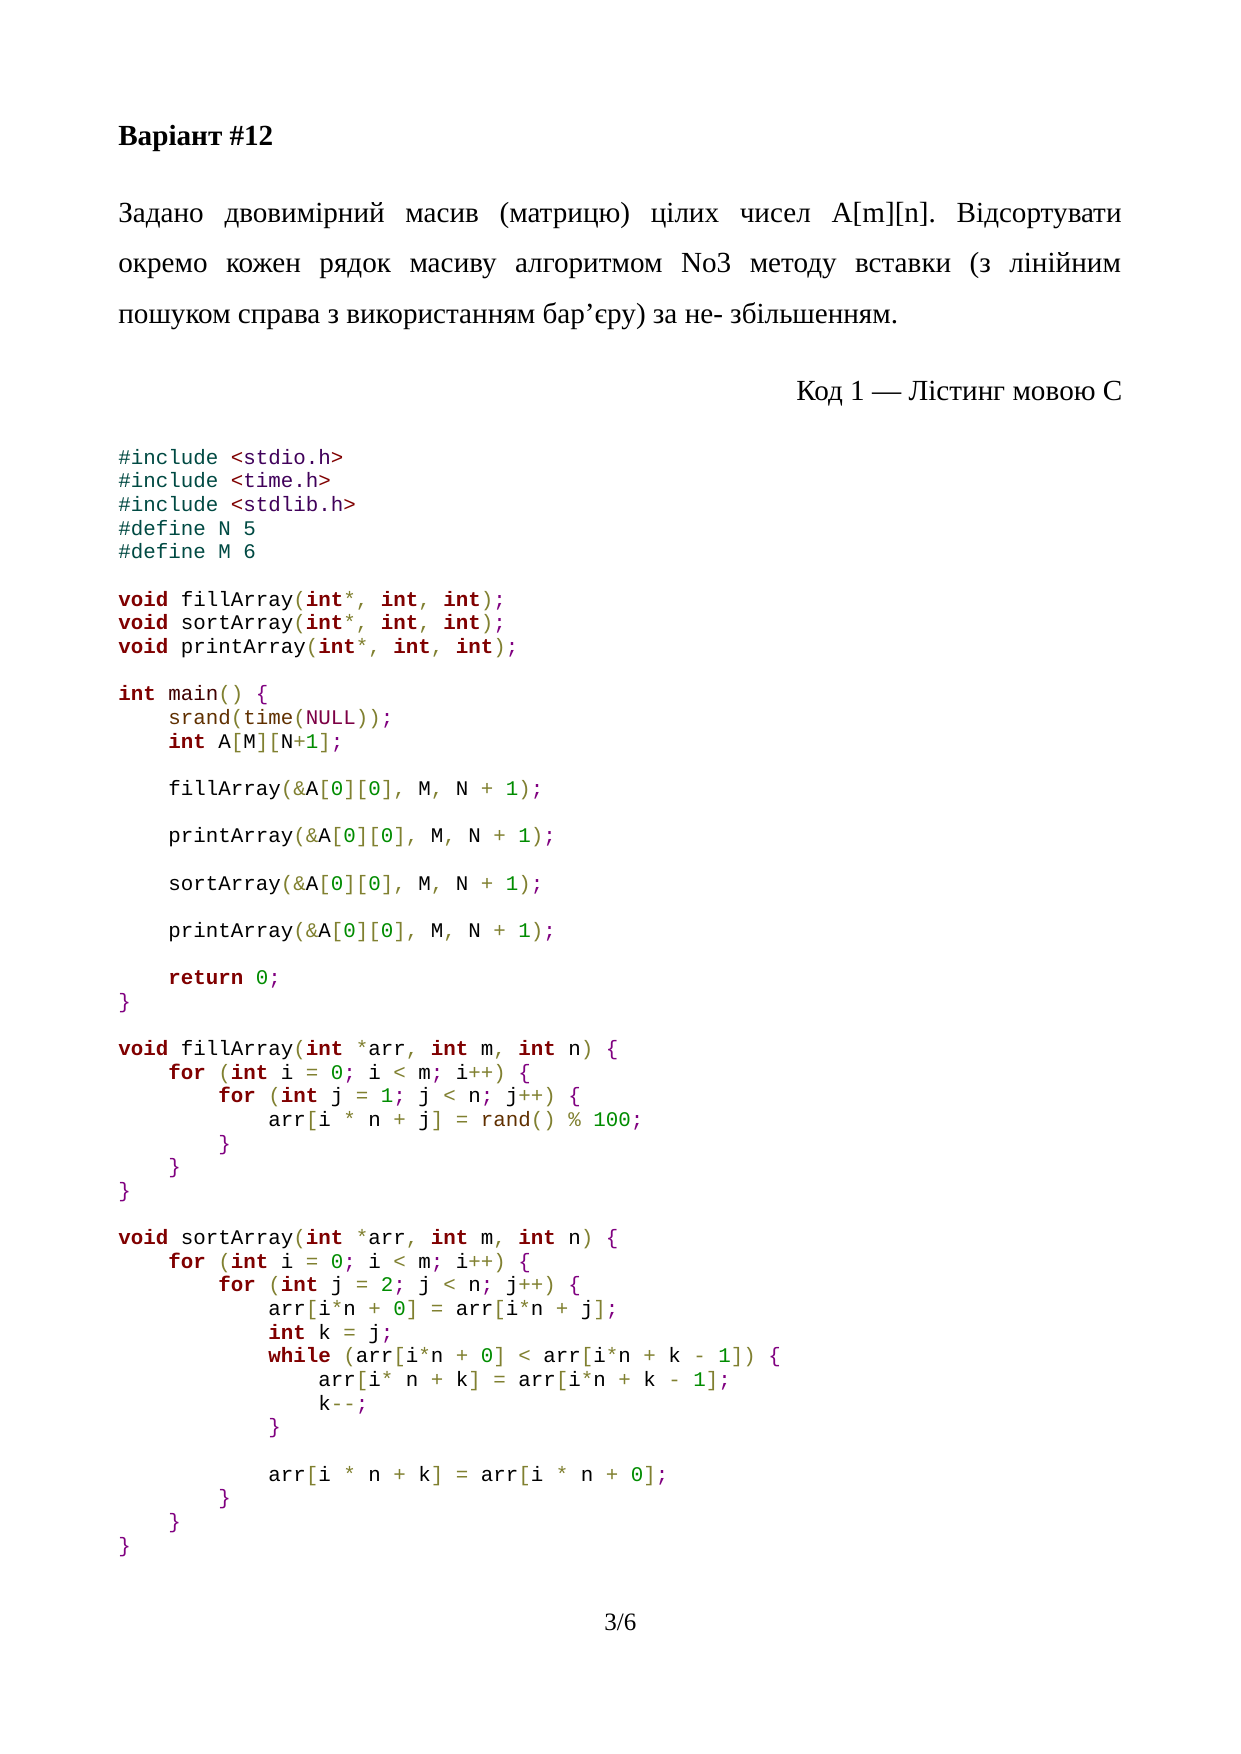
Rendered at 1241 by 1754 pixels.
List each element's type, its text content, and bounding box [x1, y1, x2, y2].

text sortArray(&A[0][0], M, N + 1); [118, 872, 1122, 896]
text arr[i * n + k] = arr[i * n + 0]; [118, 1464, 1122, 1487]
text void fillArray(int*, int, int); [118, 589, 1122, 612]
text } [118, 1156, 1122, 1180]
text } [118, 1416, 1122, 1440]
text int main() { [118, 683, 1122, 707]
text void sortArray(int*, int, int); [118, 612, 1122, 636]
text } [118, 1487, 1122, 1511]
text #include <stdlib.h> [118, 494, 1122, 518]
text } [118, 1133, 1122, 1156]
text void sortArray(int *arr, int m, int n) { [118, 1227, 1122, 1251]
text Варіант #12 [118, 118, 1122, 152]
text arr[i * n + j] = rand() % 100; [118, 1109, 1122, 1133]
text printArray(&A[0][0], M, N + 1); [118, 920, 1122, 943]
text k--; [118, 1393, 1122, 1416]
text #include <stdio.h> [118, 447, 1122, 471]
text fillArray(&A[0][0], M, N + 1); [118, 778, 1122, 802]
text while (arr[i*n + 0] < arr[i*n + k - 1]) { [118, 1345, 1122, 1369]
text arr[i* n + k] = arr[i*n + k - 1]; [118, 1369, 1122, 1393]
text arr[i*n + 0] = arr[i*n + j]; [118, 1298, 1122, 1322]
text for (int j = 1; j < n; j++) { [118, 1085, 1122, 1109]
text #include <time.h> [118, 471, 1122, 494]
text return 0; [118, 967, 1122, 991]
text } [118, 1180, 1122, 1203]
text int k = j; [118, 1322, 1122, 1345]
text #define N 5 [118, 518, 1122, 541]
text } [118, 991, 1122, 1014]
text void printArray(int*, int, int); [118, 636, 1122, 660]
text } [118, 1511, 1122, 1534]
text void fillArray(int *arr, int m, int n) { [118, 1038, 1122, 1062]
text Задано двовимірний масив (матрицю) цілих чисел A[m][n]. Відсортувати окремо кожен рядок масиву алгоритмом No3 методу вставки (з лінійним пошуком справа з використанням бар’єру) за не- збільшенням. [118, 195, 1122, 329]
text #define M 6 [118, 541, 1122, 565]
text printArray(&A[0][0], M, N + 1); [118, 825, 1122, 849]
text Код 1 — Лістинг мовою C [118, 373, 1122, 406]
text for (int i = 0; i < m; i++) { [118, 1251, 1122, 1274]
text srand(time(NULL)); [118, 707, 1122, 731]
text for (int j = 2; j < n; j++) { [118, 1274, 1122, 1298]
text int A[M][N+1]; [118, 731, 1122, 754]
text for (int i = 0; i < m; i++) { [118, 1062, 1122, 1085]
text } [118, 1534, 1122, 1558]
